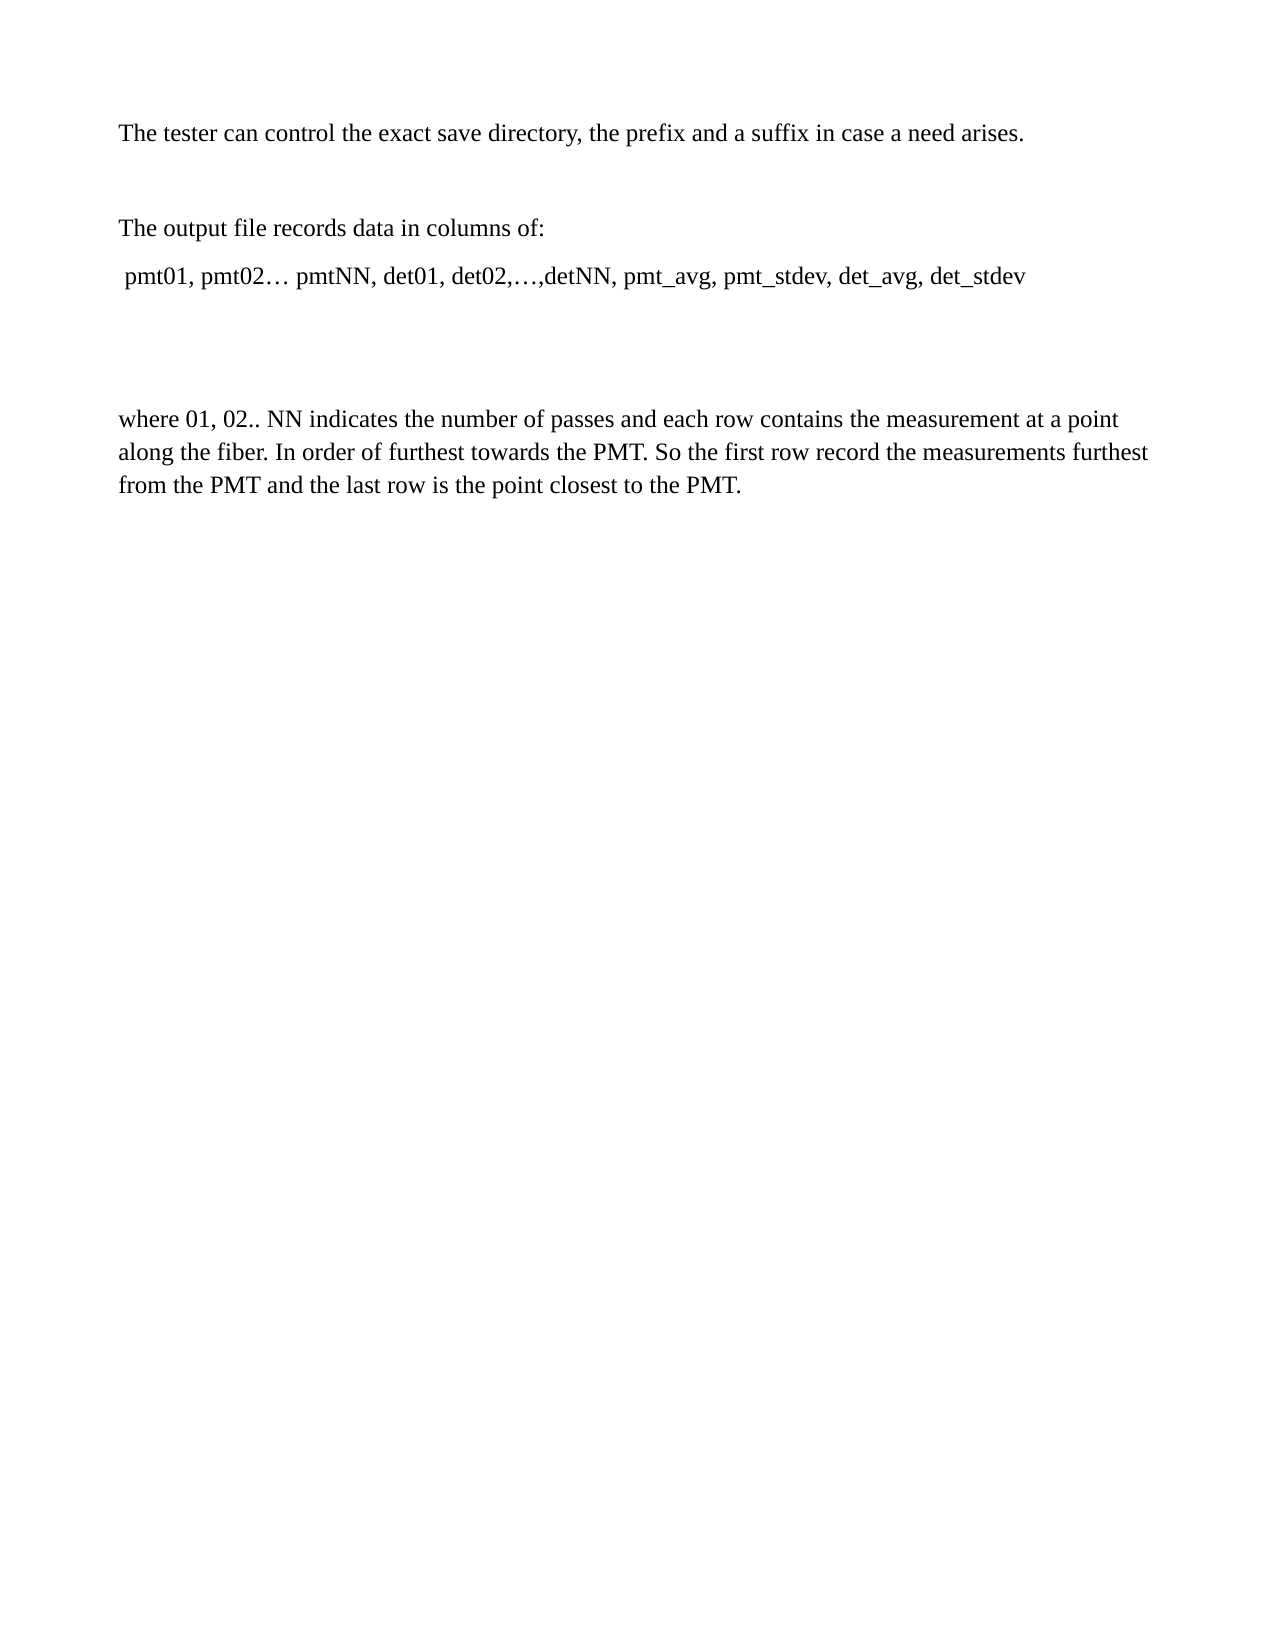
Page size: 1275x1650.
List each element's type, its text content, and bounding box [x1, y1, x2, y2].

text The tester can control the exact save directory, the prefix and a suffix in case a need arises. [118, 118, 1157, 147]
text pmt01, pmt02… pmtNN, det01, det02,…,detNN, pmt_avg, pmt_stdev, det_avg, det_stdev [118, 261, 1157, 290]
text The output file records data in columns of: [118, 213, 1157, 242]
text where 01, 02.. NN indicates the number of passes and each row contains the measurement at a point along the fiber. In order of furthest towards the PMT. So the first row record the measurements furthest from the PMT and the last row is the point closest to the PMT. [118, 404, 1157, 498]
